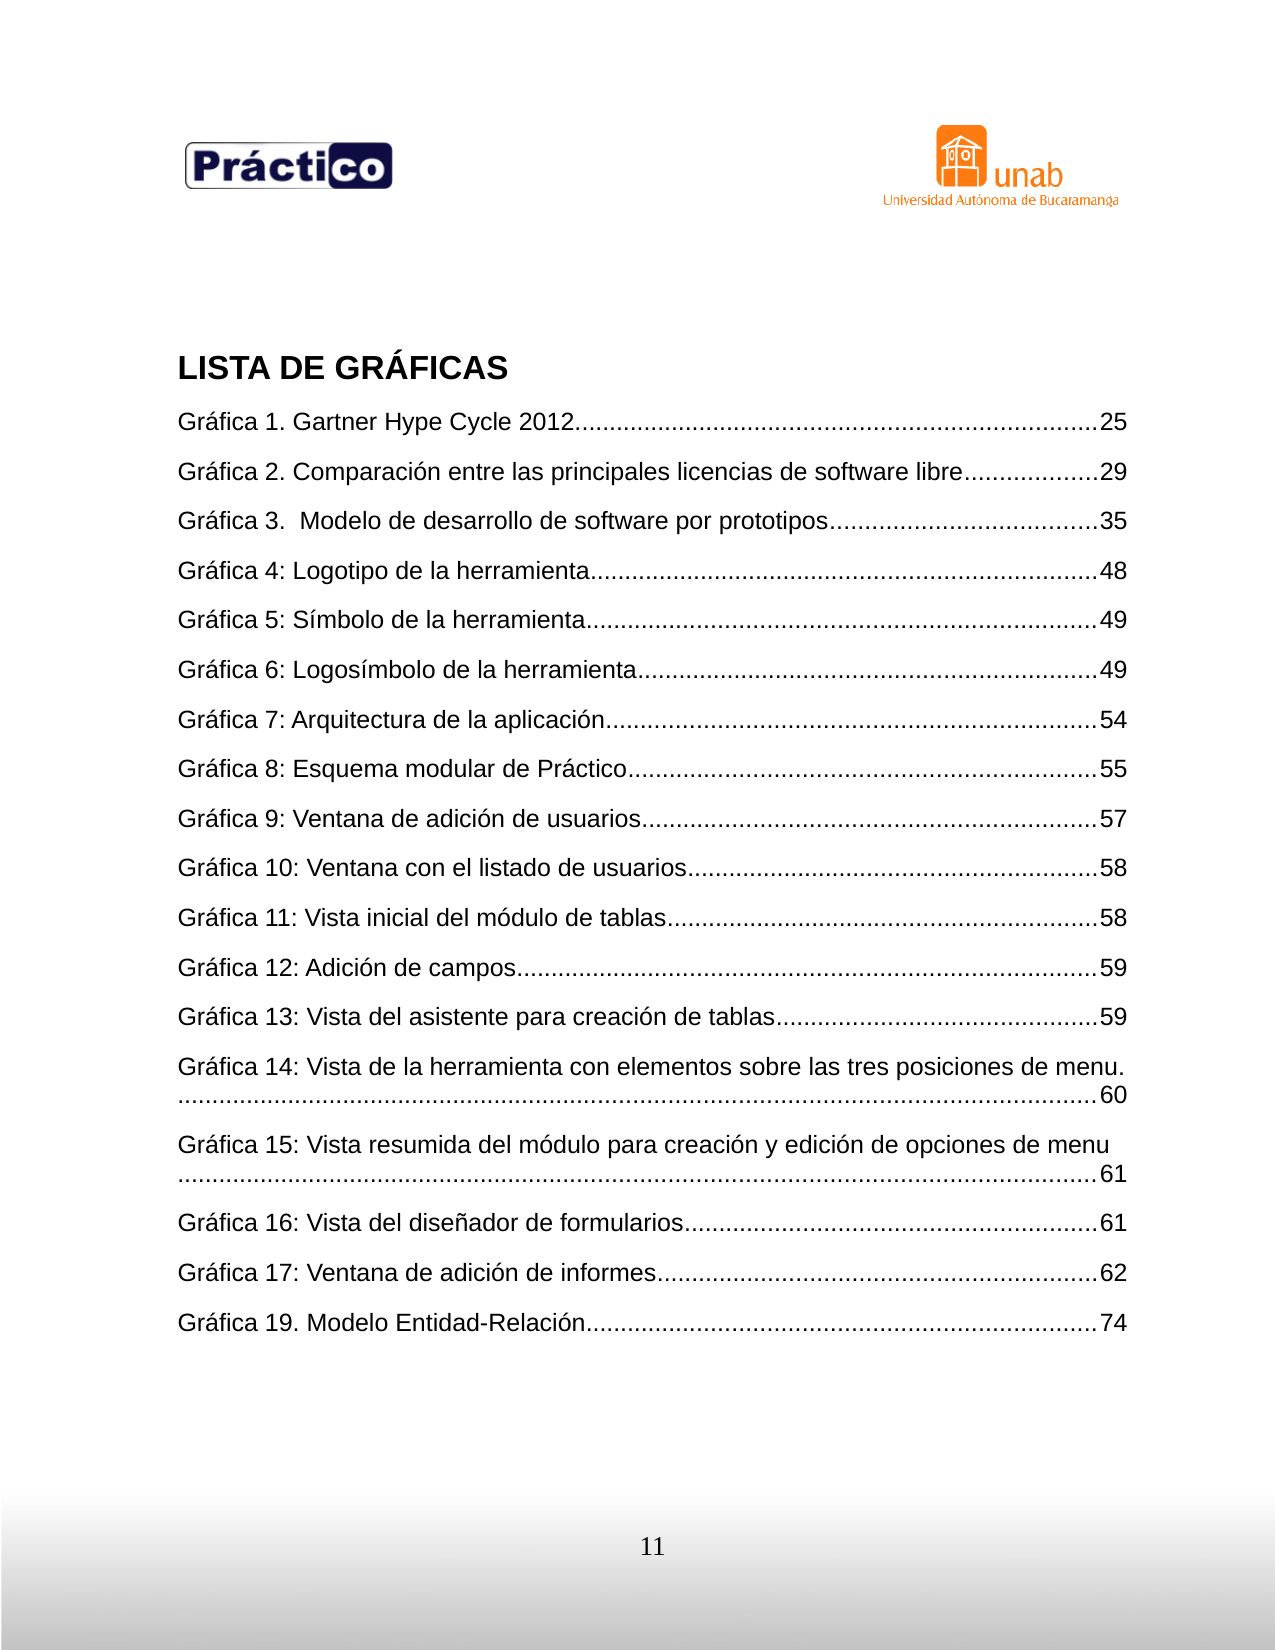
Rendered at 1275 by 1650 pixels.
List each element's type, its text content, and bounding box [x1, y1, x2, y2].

text Gráfica 12: Adición de campos 59 [177, 952, 1127, 981]
text Gráfica 2. Comparación entre las principales licencias de software libre 29 [177, 457, 1127, 485]
text Gráfica 6: Logosímbolo de la herramienta 49 [177, 655, 1127, 684]
text Gráfica 1. Gartner Hype Cycle 2012. 25 [177, 407, 1127, 436]
picture [883, 125, 1119, 207]
text Gráfica 14: Vista de la herramienta con elementos sobre las tres posiciones de menu. 60 [177, 1052, 1127, 1109]
text Gráfica 11: Vista inicial del módulo de tablas 58 [177, 903, 1127, 932]
text Gráfica 15: Vista resumida del módulo para creación y edición de opciones de menu 61 [177, 1130, 1127, 1187]
text Gráfica 3. Modelo de desarrollo de software por prototipos 35 [177, 506, 1127, 535]
text Gráfica 9: Ventana de adición de usuarios 57 [177, 804, 1127, 832]
subtitle LISTA DE GRÁFICAS [177, 348, 1127, 386]
text Gráfica 10: Ventana con el listado de usuarios 58 [177, 853, 1127, 882]
text Gráfica 4: Logotipo de la herramienta 48 [177, 556, 1127, 584]
text Gráfica 19. Modelo Entidad-Relación 74 [177, 1307, 1127, 1336]
picture [182, 140, 395, 191]
text Gráfica 13: Vista del asistente para creación de tablas 59 [177, 1002, 1127, 1031]
text Gráfica 8: Esquema modular de Práctico 55 [177, 754, 1127, 783]
picture [1, 1472, 1275, 1650]
text Gráfica 17: Ventana de adición de informes 62 [177, 1258, 1127, 1287]
text Gráfica 5: Símbolo de la herramienta 49 [177, 605, 1127, 634]
text Gráfica 7: Arquitectura de la aplicación 54 [177, 704, 1127, 733]
text Gráfica 16: Vista del diseñador de formularios 61 [177, 1208, 1127, 1237]
